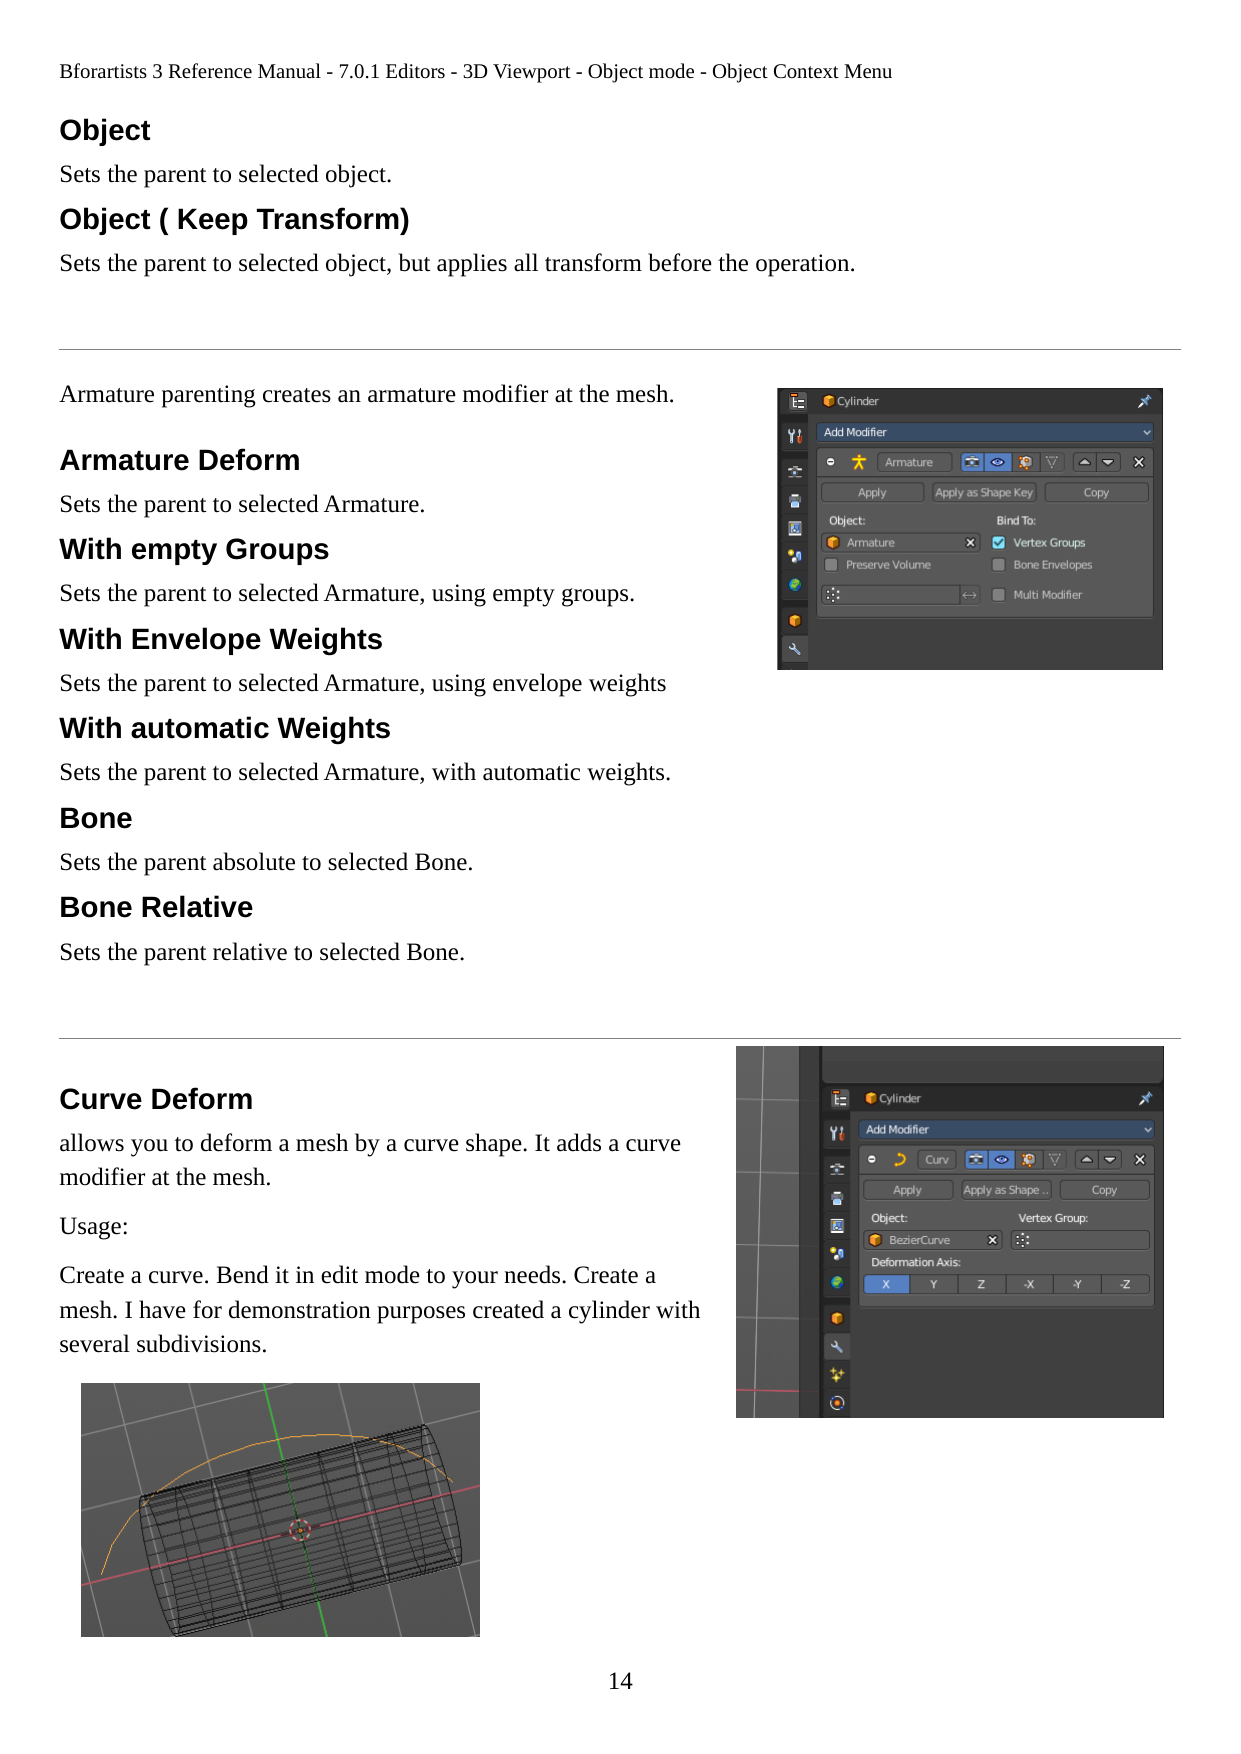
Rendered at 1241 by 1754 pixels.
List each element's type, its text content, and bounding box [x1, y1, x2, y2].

text allows you to deform a mesh by a curve shape. It adds a curve modifier at the mesh. [59, 1128, 736, 1191]
subtitle With Envelope Weights [59, 622, 777, 655]
text Sets the parent to selected Armature, using empty groups. [59, 578, 777, 607]
text Sets the parent to selected Armature, with automatic weights. [59, 757, 1181, 786]
text Sets the parent to selected Armature. [59, 489, 777, 517]
subtitle [1164, 1082, 1181, 1115]
subtitle Bone [59, 801, 1181, 834]
subtitle With automatic Weights [59, 711, 1181, 745]
subtitle Armature Deform [59, 442, 777, 476]
subtitle With empty Groups [59, 532, 777, 566]
subtitle Object [59, 113, 1181, 146]
subtitle Object ( Keep Transform) [59, 202, 1181, 236]
picture [81, 1383, 480, 1637]
text Sets the parent to selected object. [59, 159, 1181, 188]
text Armature parenting creates an armature modifier at the mesh. [59, 379, 1181, 408]
text [1164, 1211, 1181, 1240]
text Sets the parent relative to selected Bone. [59, 937, 1181, 965]
subtitle [1164, 532, 1181, 566]
subtitle [1164, 442, 1181, 476]
subtitle Bone Relative [59, 890, 1181, 924]
text Usage: [59, 1211, 736, 1240]
text Sets the parent to selected object, but applies all transform before the operation. [59, 248, 1181, 277]
text Sets the parent absolute to selected Bone. [59, 847, 1181, 876]
subtitle Curve Deform [59, 1082, 736, 1115]
text Sets the parent to selected Armature, using envelope weights [59, 668, 1181, 697]
picture [777, 388, 1164, 670]
subtitle [1164, 622, 1181, 655]
picture [736, 1046, 1164, 1418]
text Create a curve. Bend it in edit mode to your needs. Create a mesh. I have for demonstration purposes created a cylinder with several subdivisions. [59, 1261, 736, 1358]
